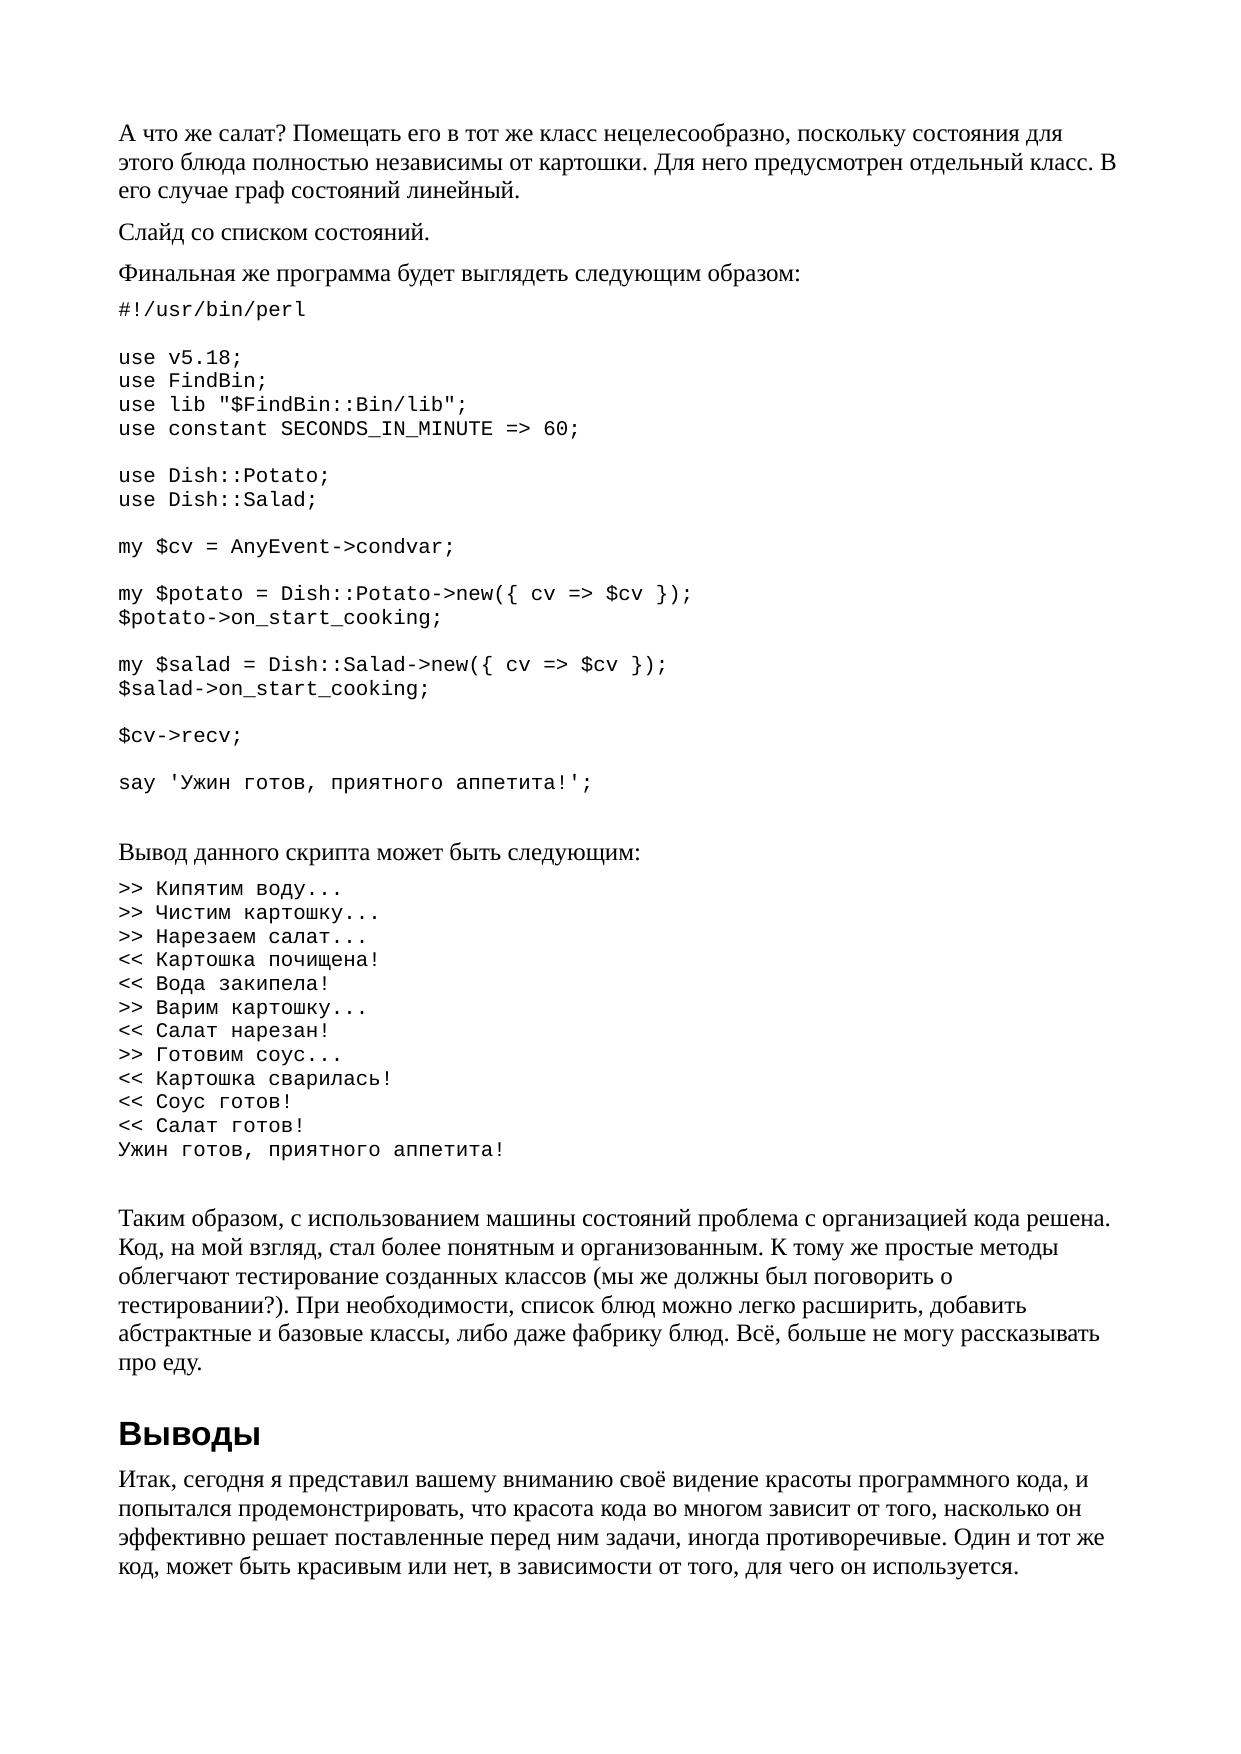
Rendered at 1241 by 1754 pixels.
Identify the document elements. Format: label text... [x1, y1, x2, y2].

text Ужин готов, приятного аппетита! [118, 1138, 1122, 1162]
text use Dish::Potato; [118, 465, 1122, 488]
text >> Нарезаем салат... [118, 926, 1122, 949]
text << Картошка почищена! [118, 949, 1122, 973]
text $salad->on_start_cooking; [118, 678, 1122, 701]
text say 'Ужин готов, приятного аппетита!'; [118, 772, 1122, 796]
text << Салат нарезан! [118, 1020, 1122, 1044]
text << Картошка сварилась! [118, 1068, 1122, 1091]
text use v5.18; [118, 347, 1122, 370]
text $potato->on_start_cooking; [118, 607, 1122, 630]
text >> Варим картошку... [118, 997, 1122, 1020]
text << Соус готов! [118, 1091, 1122, 1115]
text << Вода закипела! [118, 973, 1122, 997]
text >> Готовим соус... [118, 1044, 1122, 1068]
text >> Чистим картошку... [118, 902, 1122, 926]
text my $potato = Dish::Potato->new({ cv => $cv }); [118, 583, 1122, 607]
text use lib "$FindBin::Bin/lib"; [118, 394, 1122, 418]
text Слайд со списком состояний. [118, 217, 1122, 246]
text << Салат готов! [118, 1115, 1122, 1138]
subtitle Выводы [118, 1413, 1122, 1452]
text #!/usr/bin/perl [118, 299, 1122, 323]
text А что же салат? Помещать его в тот же класс нецелесообразно, поскольку состояния для этого блюда полностью независимы от картошки. Для него предусмотрен отдельный класс. В его случае граф состояний линейный. [118, 118, 1122, 204]
text Финальная же программа будет выглядеть следующим образом: [118, 258, 1122, 287]
text my $cv = AnyEvent->condvar; [118, 536, 1122, 559]
text Вывод данного скрипта может быть следующим: [118, 837, 1122, 866]
text use FindBin; [118, 370, 1122, 394]
text my $salad = Dish::Salad->new({ cv => $cv }); [118, 654, 1122, 678]
text $cv->recv; [118, 725, 1122, 749]
text >> Кипятим воду... [118, 878, 1122, 902]
text use Dish::Salad; [118, 488, 1122, 512]
text Таким образом, с использованием машины состояний проблема с организацией кода решена. Код, на мой взгляд, стал более понятным и организованным. К тому же простые методы облегчают тестирование созданных классов (мы же должны был поговорить о тестировании?). При необходимости, список блюд можно легко расширить, добавить абстрактные и базовые классы, либо даже фабрику блюд. Всё, больше не могу рассказывать про еду. [118, 1203, 1122, 1376]
text use constant SECONDS_IN_MINUTE => 60; [118, 418, 1122, 441]
text Итак, сегодня я представил вашему вниманию своё видение красоты программного кода, и попытался продемонстрировать, что красота кода во многом зависит от того, насколько он эффективно решает поставленные перед ним задачи, иногда противоречивые. Один и тот же код, может быть красивым или нет, в зависимости от того, для чего он используется. [118, 1464, 1122, 1579]
